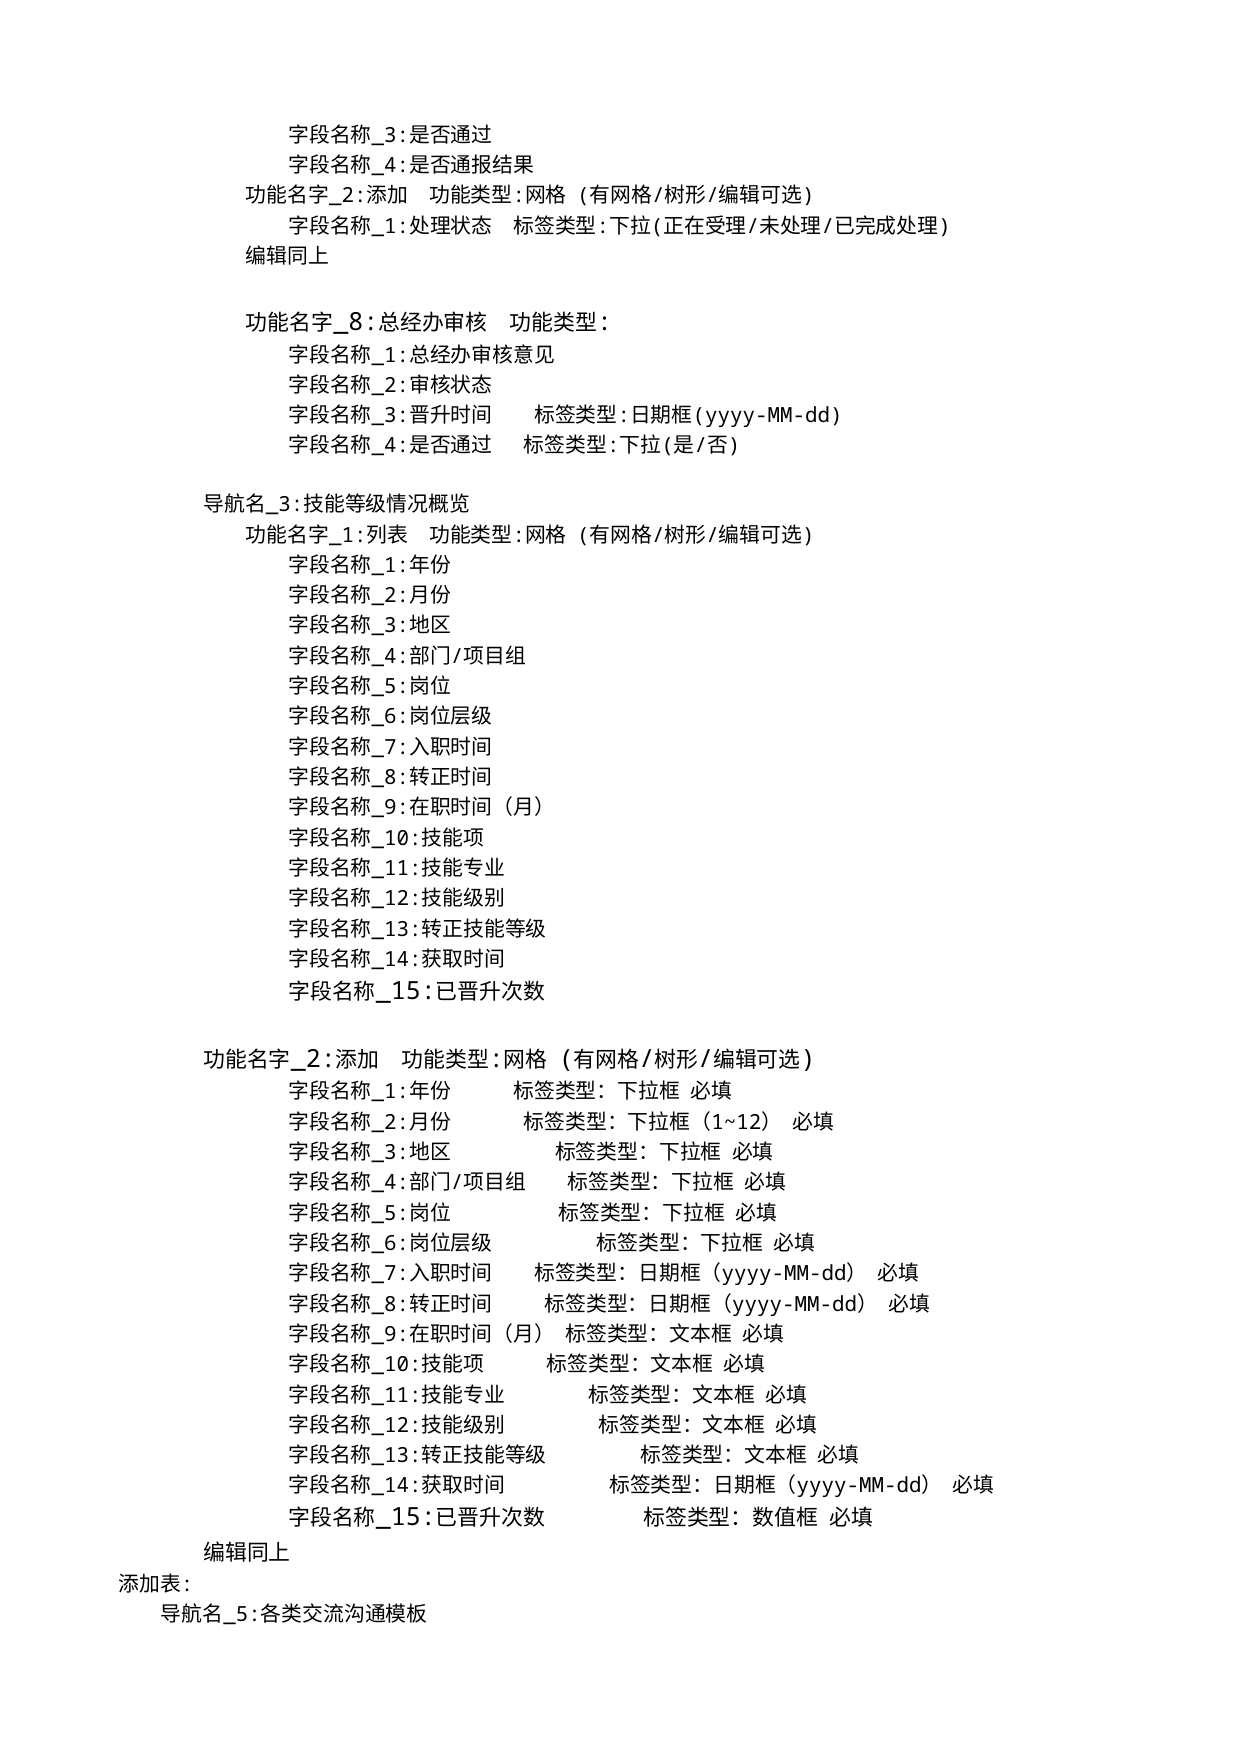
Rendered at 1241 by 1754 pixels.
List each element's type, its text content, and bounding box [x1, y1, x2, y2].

text 字段名称_5:岗位 [118, 669, 1122, 700]
text 字段名称_15:已晋升次数 标签类型：数值框 必填 [118, 1499, 1122, 1533]
text 字段名称_2:月份 [118, 578, 1122, 609]
text 字段名称_1:处理状态 标签类型:下拉(正在受理/未处理/已完成处理) [118, 209, 1122, 239]
text 字段名称_1:年份 标签类型：下拉框 必填 [118, 1075, 1122, 1105]
text 字段名称_13:转正技能等级 标签类型：文本框 必填 [118, 1438, 1122, 1469]
text 字段名称_9:在职时间（月） [118, 791, 1122, 821]
text 编辑同上 [118, 239, 1122, 270]
text 功能名字_2:添加 功能类型:网格 (有网格/树形/编辑可选) [118, 179, 1122, 209]
text 功能名字_1:列表 功能类型:网格 (有网格/树形/编辑可选) [118, 518, 1122, 548]
text 字段名称_6:岗位层级 标签类型：下拉框 必填 [118, 1226, 1122, 1257]
text 功能名字_8:总经办审核 功能类型: [118, 304, 1122, 338]
text 字段名称_1:总经办审核意见 [118, 338, 1122, 368]
text 字段名称_13:转正技能等级 [118, 912, 1122, 942]
text 字段名称_14:获取时间 标签类型：日期框（yyyy-MM-dd） 必填 [118, 1469, 1122, 1499]
text 字段名称_6:岗位层级 [118, 700, 1122, 730]
text 字段名称_5:岗位 标签类型：下拉框 必填 [118, 1196, 1122, 1226]
text 字段名称_11:技能专业 标签类型：文本框 必填 [118, 1378, 1122, 1408]
text 字段名称_3:是否通过 [118, 118, 1122, 148]
text 编辑同上 [118, 1533, 1122, 1567]
text 导航名_3:技能等级情况概览 [118, 487, 1122, 518]
text 字段名称_3:地区 标签类型：下拉框 必填 [118, 1135, 1122, 1166]
text 字段名称_7:入职时间 [118, 730, 1122, 760]
text 字段名称_1:年份 [118, 548, 1122, 578]
text 字段名称_12:技能级别 [118, 882, 1122, 912]
text 字段名称_2:审核状态 [118, 368, 1122, 398]
text 字段名称_3:地区 [118, 609, 1122, 639]
text 字段名称_4:部门/项目组 [118, 639, 1122, 669]
text 字段名称_2:月份 标签类型：下拉框（1~12） 必填 [118, 1105, 1122, 1135]
text 添加表: [118, 1567, 1122, 1597]
text 字段名称_15:已晋升次数 [118, 972, 1122, 1007]
text 字段名称_9:在职时间（月） 标签类型：文本框 必填 [118, 1317, 1122, 1347]
text 字段名称_8:转正时间 [118, 760, 1122, 791]
text 字段名称_7:入职时间 标签类型：日期框（yyyy-MM-dd） 必填 [118, 1257, 1122, 1287]
text 字段名称_12:技能级别 标签类型：文本框 必填 [118, 1408, 1122, 1438]
text 导航名_5:各类交流沟通模板 [118, 1597, 1122, 1628]
text 字段名称_14:获取时间 [118, 942, 1122, 972]
text 字段名称_4:部门/项目组 标签类型：下拉框 必填 [118, 1166, 1122, 1196]
text 字段名称_10:技能项 标签类型：文本框 必填 [118, 1347, 1122, 1378]
text 字段名称_4:是否通过 标签类型:下拉(是/否) [118, 429, 1122, 459]
text 功能名字_2:添加 功能类型:网格 (有网格/树形/编辑可选) [118, 1041, 1122, 1075]
text 字段名称_3:晋升时间 标签类型:日期框(yyyy-MM-dd) [118, 398, 1122, 429]
text 字段名称_8:转正时间 标签类型：日期框（yyyy-MM-dd） 必填 [118, 1287, 1122, 1317]
text 字段名称_10:技能项 [118, 821, 1122, 851]
text 字段名称_11:技能专业 [118, 851, 1122, 882]
text 字段名称_4:是否通报结果 [118, 148, 1122, 179]
